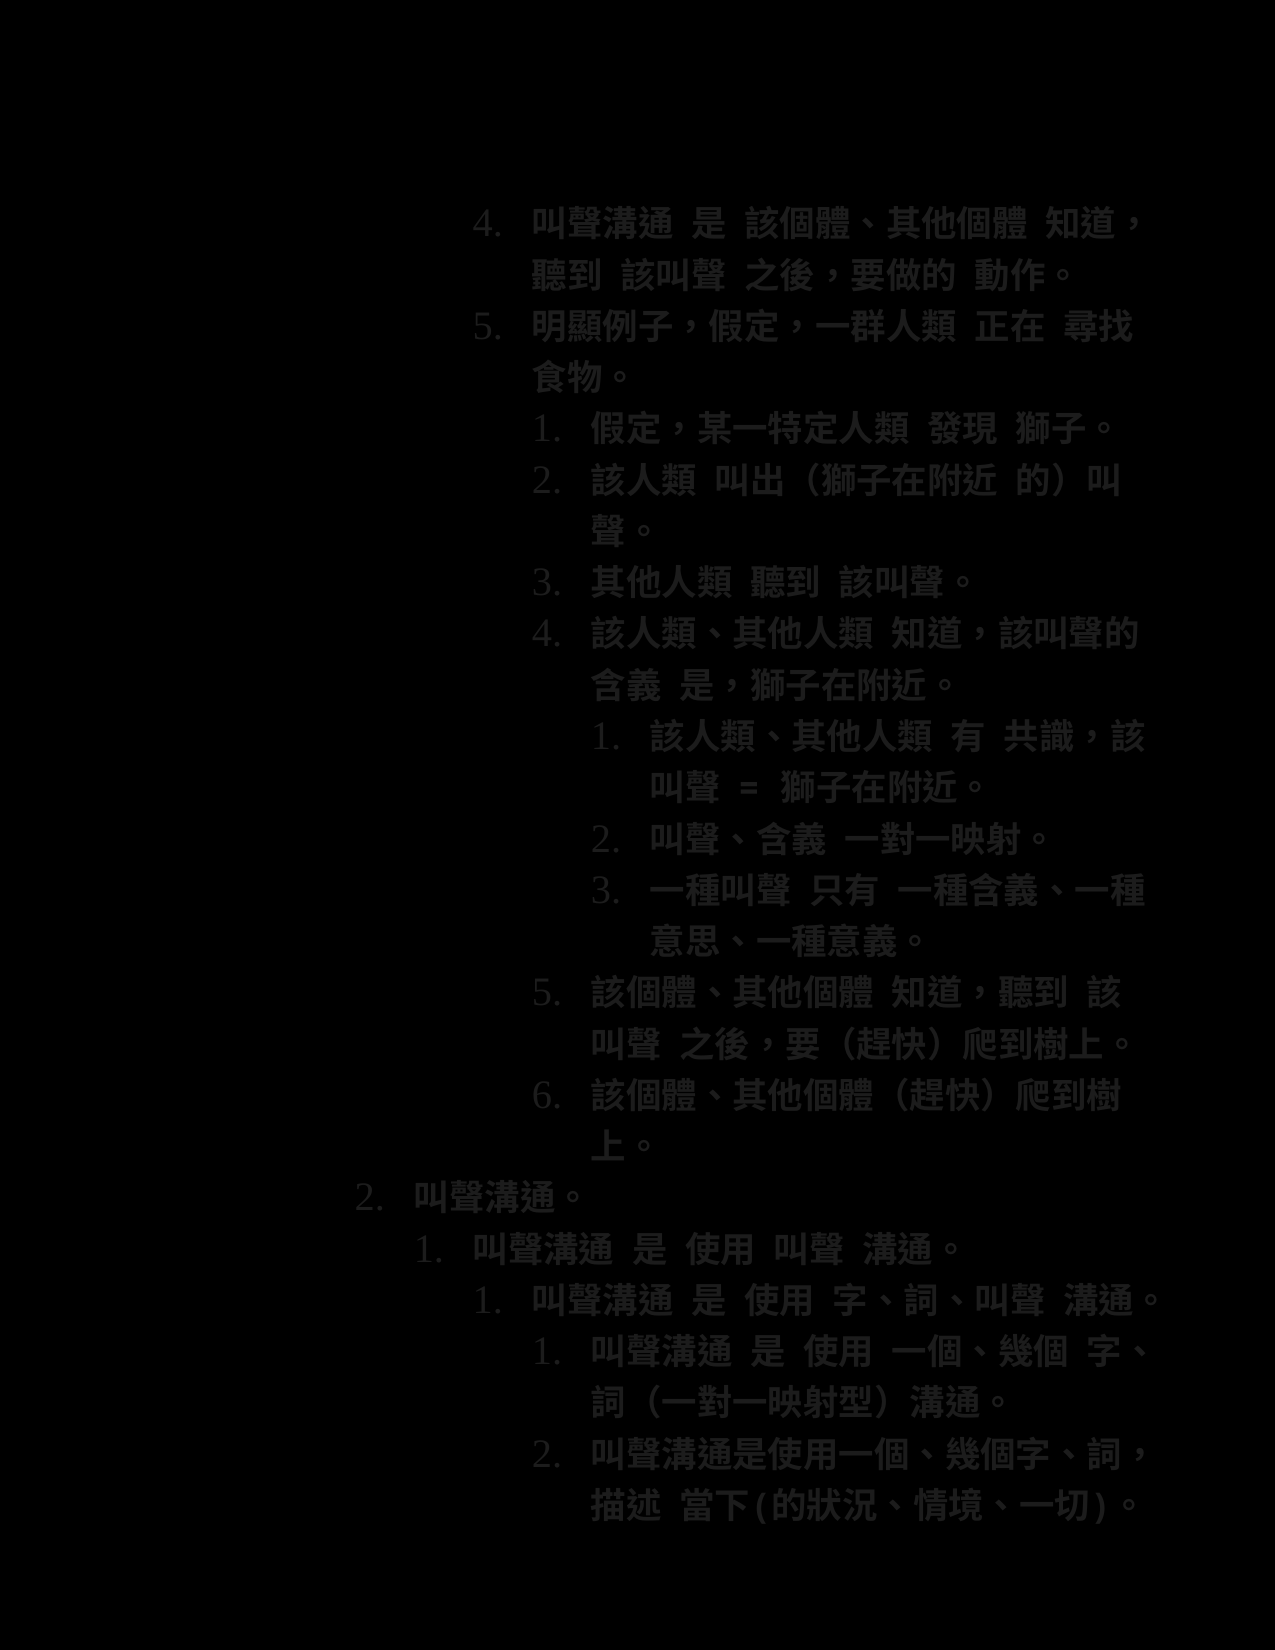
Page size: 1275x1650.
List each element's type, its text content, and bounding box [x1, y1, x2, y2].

list 叫聲溝通 是 使用 叫聲 溝通。 [413, 1221, 1157, 1272]
list 該人類 叫出（獅子在附近 的）叫聲。 [532, 452, 1157, 554]
list 假定，某一特定人類 發現 獅子。 [532, 401, 1157, 452]
list 一種叫聲 只有 一種含義、一種意思、一種意義。 [591, 862, 1157, 965]
list 該人類、其他人類 知道，該叫聲的 含義 是，獅子在附近。 [532, 606, 1157, 708]
list 其他人類 聽到 該叫聲。 [532, 554, 1157, 606]
list 該個體、其他個體（趕快）爬到樹上。 [532, 1067, 1157, 1170]
list 叫聲溝通 是 該個體、其他個體 知道，聽到 該叫聲 之後，要做的 動作。 [472, 196, 1157, 298]
list 該個體、其他個體 知道，聽到 該叫聲 之後，要（趕快）爬到樹上。 [532, 965, 1157, 1067]
list 叫聲溝通是使用一個、幾個字、詞，描述 當下(的狀況、情境、一切)。 [532, 1426, 1157, 1528]
list 叫聲、含義 一對一映射。 [591, 811, 1157, 862]
list 叫聲溝通 是 使用 一個、幾個 字、詞（一對一映射型）溝通。 [532, 1323, 1157, 1426]
list 叫聲溝通。 [354, 1170, 1157, 1221]
list 該人類、其他人類 有 共識，該叫聲 = 獅子在附近。 [591, 708, 1157, 811]
list 叫聲溝通 是 使用 字、詞、叫聲 溝通。 [472, 1272, 1157, 1323]
list 明顯例子，假定，一群人類 正在 尋找食物。 [472, 298, 1157, 401]
